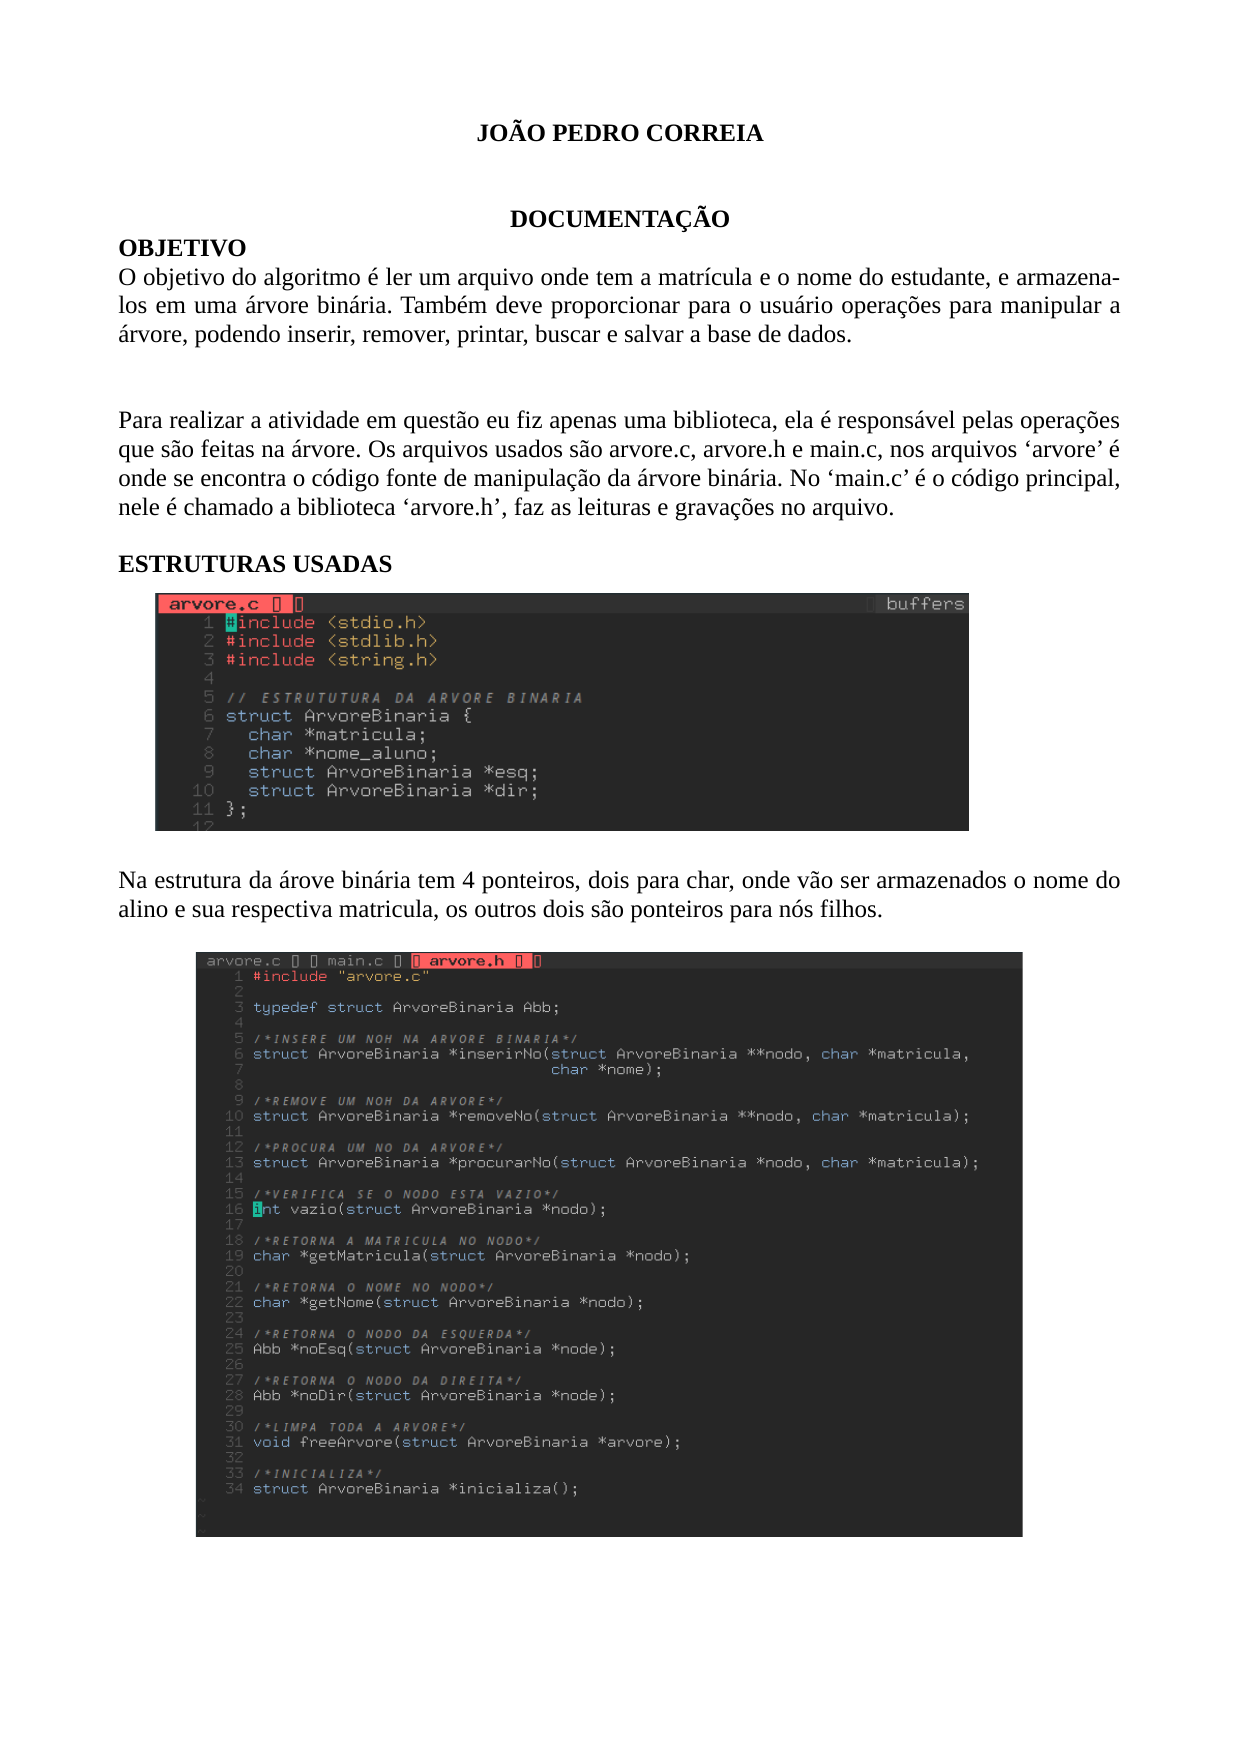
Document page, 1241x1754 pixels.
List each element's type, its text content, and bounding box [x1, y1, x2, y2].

text O objetivo do algoritmo é ler um arquivo onde tem a matrícula e o nome do estudante, e armazena-los em uma árvore binária. Também deve proporcionar para o usuário operações para manipular a árvore, podendo inserir, remover, printar, buscar e salvar a base de dados. [118, 262, 1122, 348]
text Para realizar a atividade em questão eu fiz apenas uma biblioteca, ela é responsável pelas operações que são feitas na árvore. Os arquivos usados são arvore.c, arvore.h e main.c, nos arquivos ‘arvore’ é onde se encontra o código fonte de manipulação da árvore binária. No ‘main.c’ é o código principal, nele é chamado a biblioteca ‘arvore.h’, faz as leituras e gravações no arquivo. [118, 406, 1122, 521]
text DOCUMENTAÇÃO [118, 204, 1122, 233]
text OBJETIVO [118, 233, 1122, 262]
text Na estrutura da árove binária tem 4 ponteiros, dois para char, onde vão ser armazenados o nome do alino e sua respectiva matricula, os outros dois são ponteiros para nós filhos. [118, 866, 1122, 923]
text ESTRUTURAS USADAS [118, 549, 1122, 578]
text JOÃO PEDRO CORREIA [118, 118, 1122, 147]
picture [155, 593, 202, 642]
